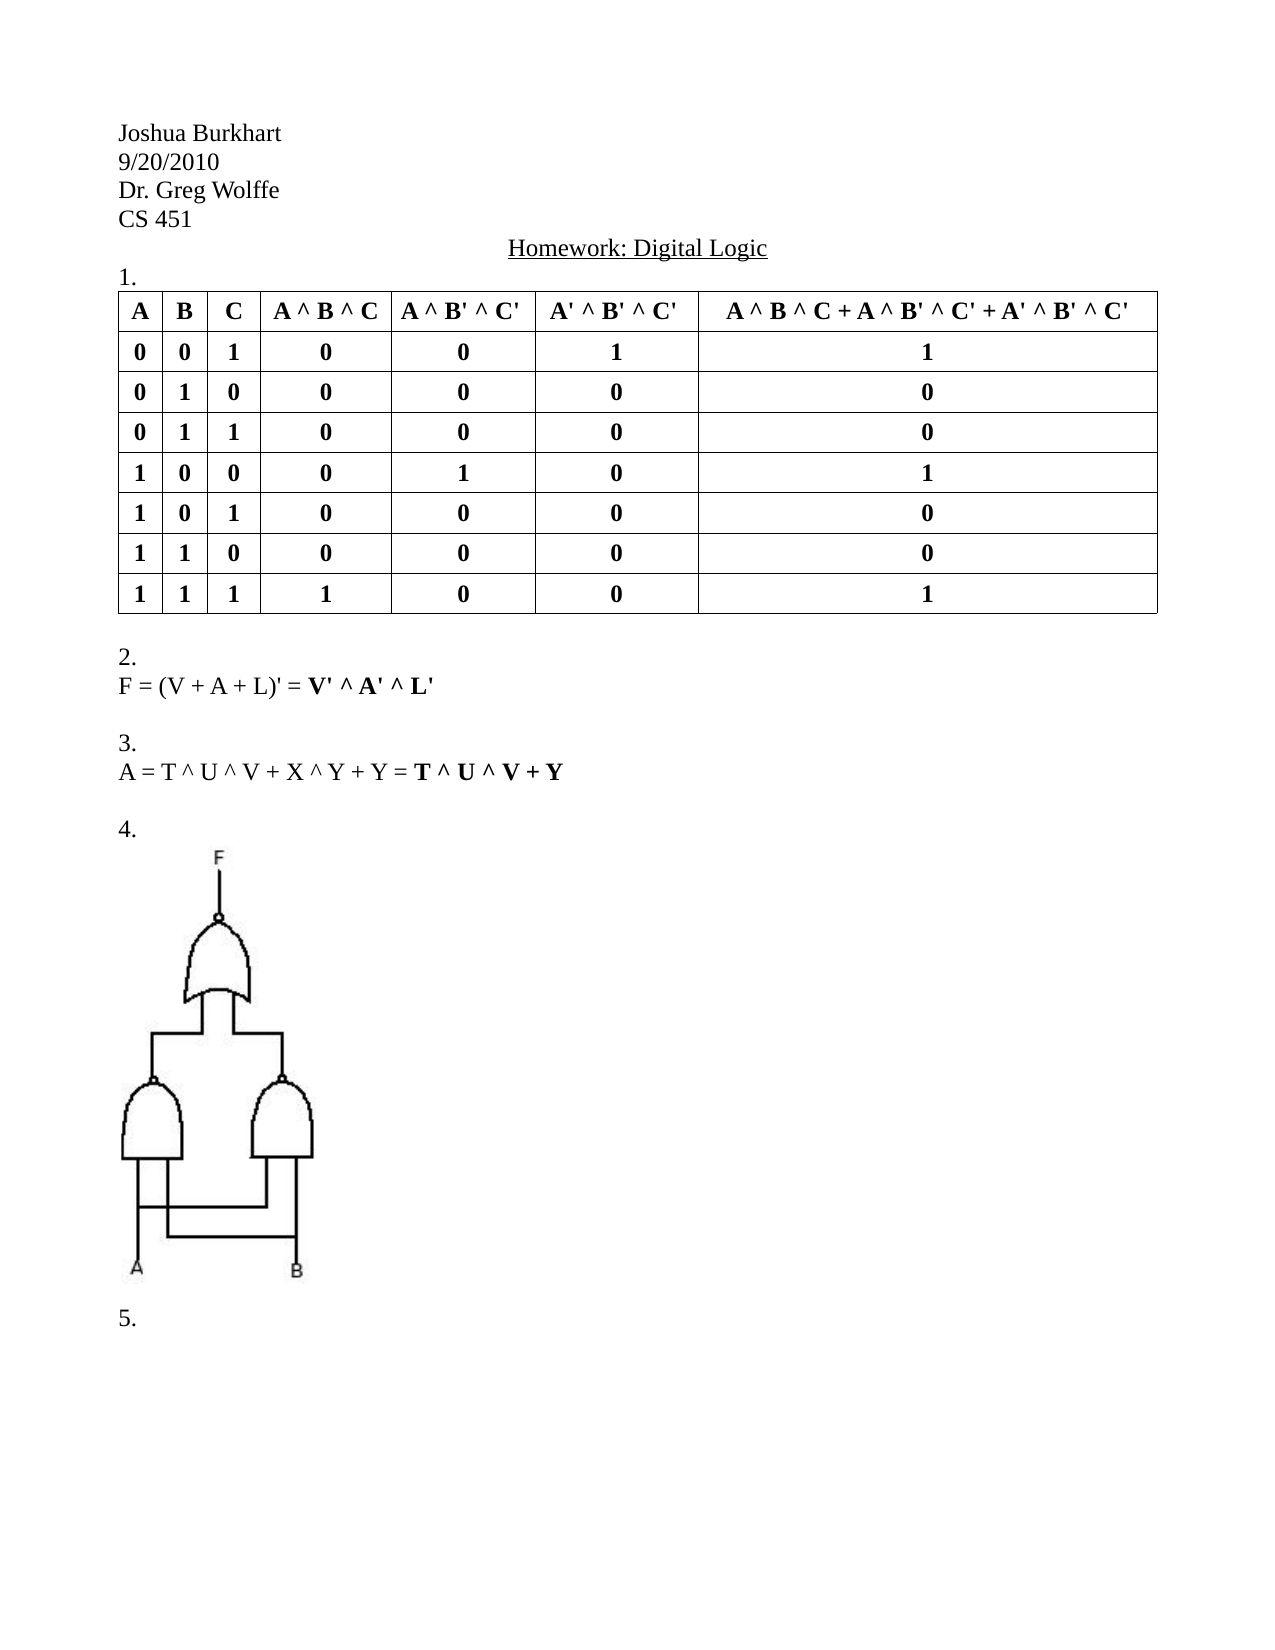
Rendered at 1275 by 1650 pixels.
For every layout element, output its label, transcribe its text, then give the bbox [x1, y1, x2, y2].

table_cell 0 [536, 493, 698, 532]
table_cell 1 [699, 332, 1157, 371]
table_cell 1 [163, 574, 207, 613]
table_cell 0 [119, 332, 162, 371]
table_header A [119, 292, 162, 331]
text 5. [118, 1303, 1157, 1332]
text CS 451 [118, 204, 1157, 233]
table_cell 0 [392, 332, 535, 371]
table_cell 0 [119, 413, 162, 452]
table_header A ^ B' ^ C' [392, 292, 535, 331]
text 2. [118, 642, 1157, 671]
table_cell 0 [208, 372, 260, 412]
table_cell 0 [392, 493, 535, 532]
table_cell 0 [699, 493, 1157, 532]
table_cell 0 [536, 574, 698, 613]
text Dr. Greg Wolffe [118, 176, 1157, 204]
text 3. [118, 728, 1157, 757]
table_cell 1 [208, 574, 260, 613]
text 4. [118, 814, 1157, 843]
table_header A ^ B ^ C [261, 292, 391, 331]
table_cell 0 [536, 453, 698, 492]
table_cell 0 [119, 372, 162, 412]
text Homework: Digital Logic [118, 233, 1157, 262]
table_cell 1 [261, 574, 391, 613]
table_cell 1 [392, 453, 535, 492]
table_header A ^ B ^ C + A ^ B' ^ C' + A' ^ B' ^ C' [699, 292, 1157, 331]
table_cell 0 [261, 453, 391, 492]
table_cell 0 [208, 453, 260, 492]
table_cell 1 [119, 534, 162, 573]
picture [121, 846, 317, 1284]
table_cell 0 [392, 534, 535, 573]
table_cell 1 [163, 413, 207, 452]
table_cell 1 [699, 574, 1157, 613]
text 9/20/2010 [118, 147, 1157, 176]
table_cell 1 [119, 453, 162, 492]
table_cell 1 [208, 413, 260, 452]
table_cell 0 [392, 413, 535, 452]
table_cell 0 [536, 372, 698, 412]
table_cell 0 [163, 453, 207, 492]
table_header B [163, 292, 207, 331]
table_cell 0 [536, 534, 698, 573]
text A = T ^ U ^ V + X ^ Y + Y = T ^ U ^ V + Y [118, 757, 1157, 786]
table_header C [208, 292, 260, 331]
text 1. [118, 262, 1157, 291]
table_cell 0 [699, 413, 1157, 452]
table_cell 1 [536, 332, 698, 371]
table_cell 0 [261, 493, 391, 532]
table_cell 0 [699, 372, 1157, 412]
table_cell 0 [261, 372, 391, 412]
table_cell 0 [536, 413, 698, 452]
table_cell 1 [699, 453, 1157, 492]
table_cell 1 [163, 534, 207, 573]
table_cell 0 [163, 332, 207, 371]
table_cell 0 [261, 413, 391, 452]
table_cell 1 [208, 493, 260, 532]
table_cell 1 [163, 372, 207, 412]
text Joshua Burkhart [118, 118, 1157, 147]
table_header A' ^ B' ^ C' [536, 292, 698, 331]
table_cell 1 [119, 493, 162, 532]
table_cell 1 [208, 332, 260, 371]
table_cell 0 [261, 534, 391, 573]
table_cell 0 [392, 574, 535, 613]
table_cell 0 [208, 534, 260, 573]
text F = (V + A + L)' = V' ^ A' ^ L' [118, 671, 1157, 699]
table_cell 0 [392, 372, 535, 412]
table_cell 1 [119, 574, 162, 613]
table_cell 0 [261, 332, 391, 371]
table_cell 0 [163, 493, 207, 532]
table_cell 0 [699, 534, 1157, 573]
